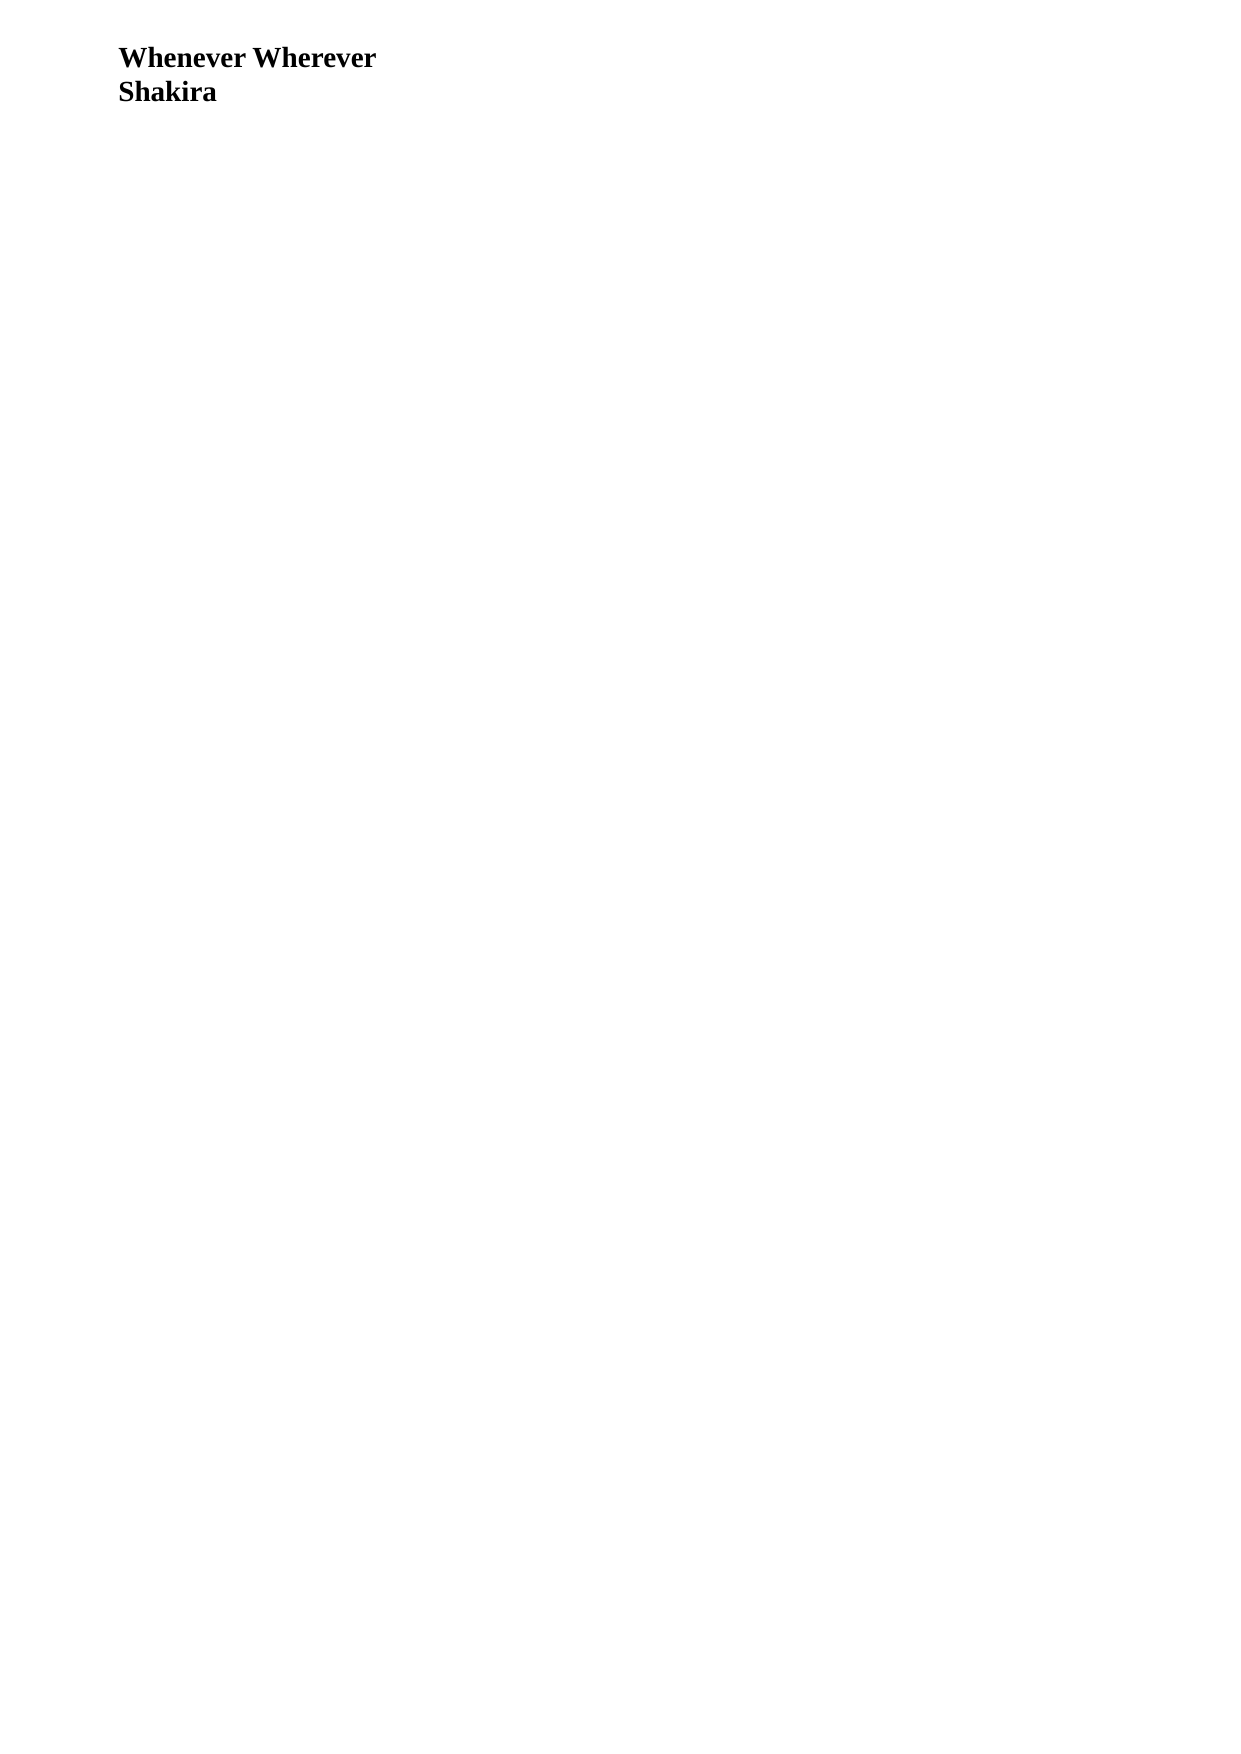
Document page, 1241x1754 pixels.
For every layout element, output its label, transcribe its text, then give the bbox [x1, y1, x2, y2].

text Whenever Wherever [118, 40, 1122, 74]
text Shakira [118, 74, 1122, 107]
